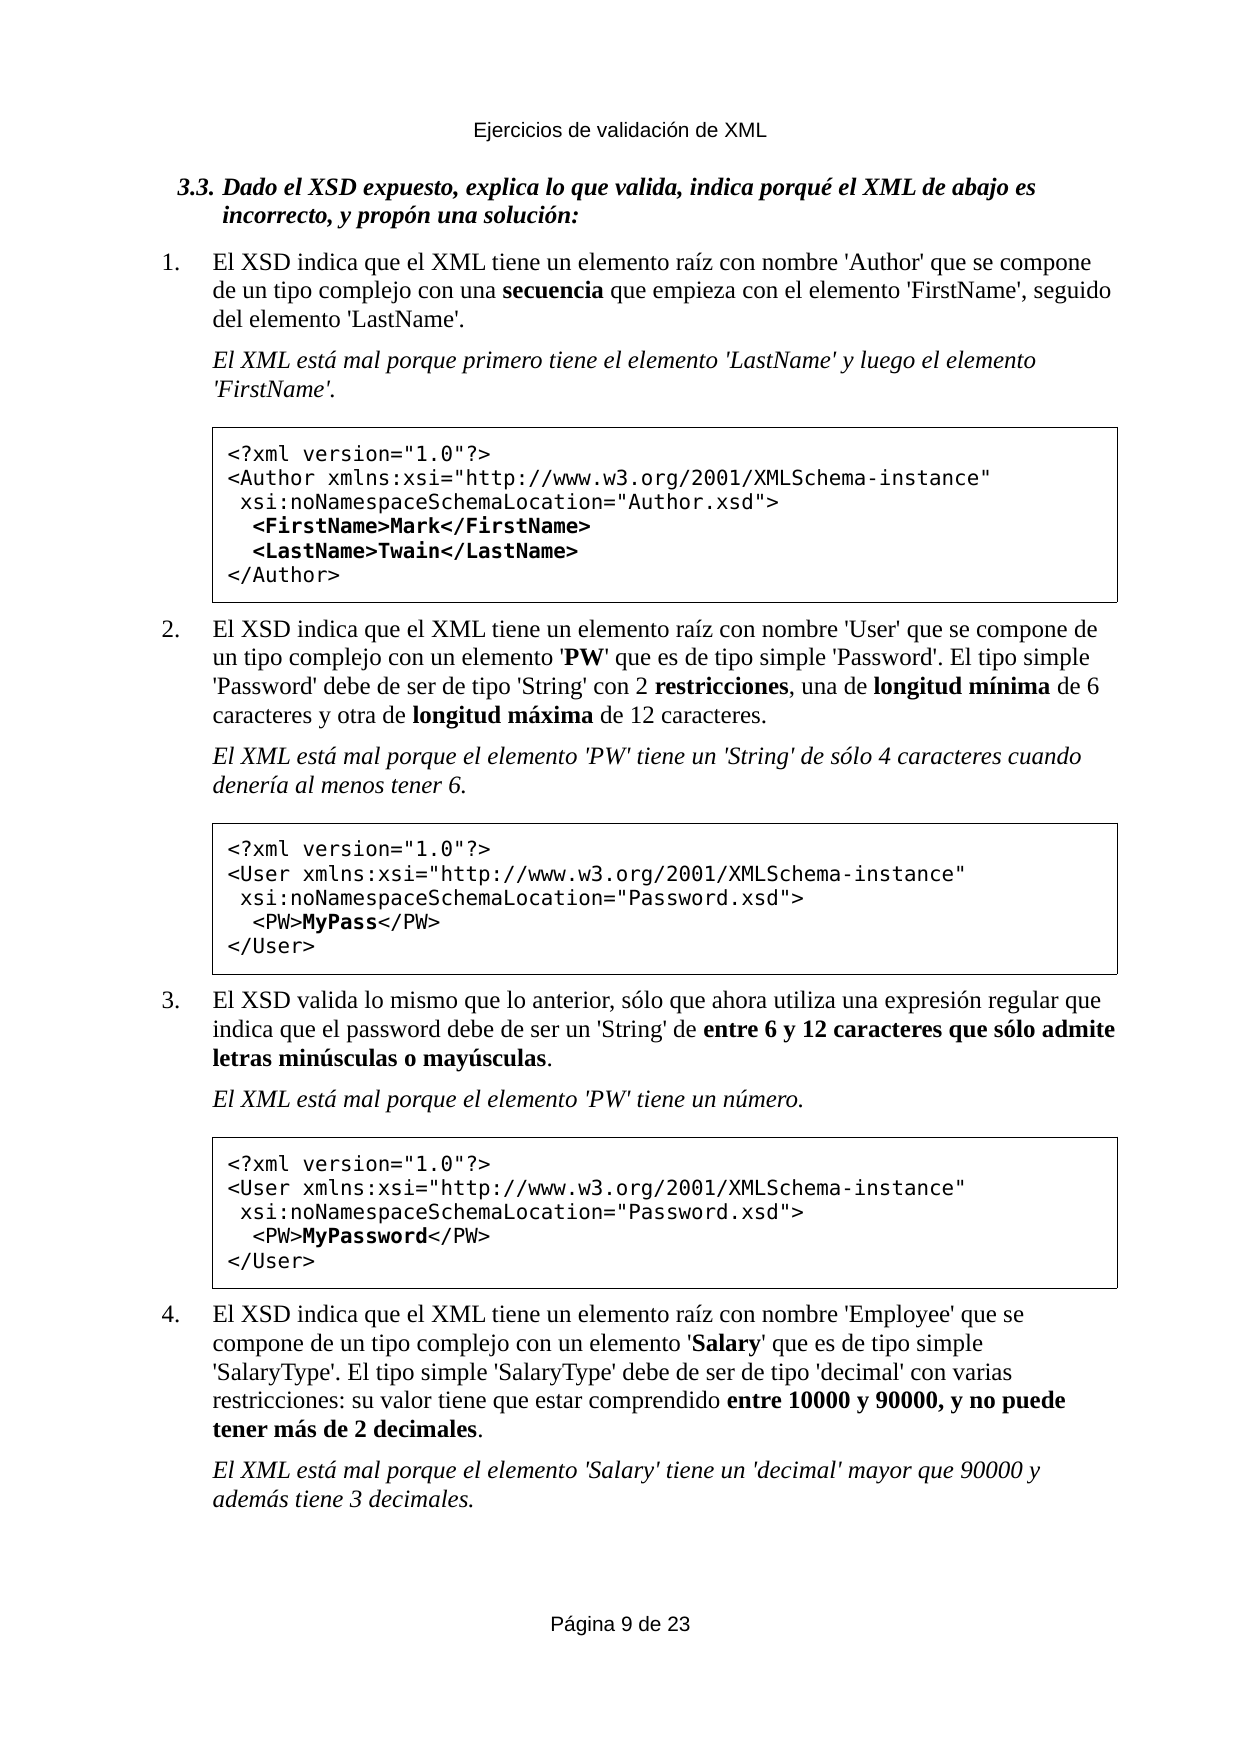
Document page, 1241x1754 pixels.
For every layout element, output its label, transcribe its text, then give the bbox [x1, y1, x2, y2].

table_cell [118, 1294, 207, 1531]
subtitle Dado el XSD expuesto, explica lo que valida, indica porqué el XML de abajo es incorrecto, y propón una solución: [177, 172, 1122, 229]
table_cell <?xml version="1.0"?> <User xmlns:xsi="http://www.w3.org/2001/XMLSchema-instance" xsi:noNamespaceSchemaLocation="Password.xsd"> <PW>MyPassword</PW> </User> [207, 1131, 1123, 1293]
table_cell [118, 1131, 207, 1293]
table_cell <?xml version="1.0"?> <Author xmlns:xsi="http://www.w3.org/2001/XMLSchema-instance" xsi:noNamespaceSchemaLocation="Author.xsd"> <FirstName>Mark</FirstName> <LastName>Twain</LastName> </Author> [207, 421, 1123, 608]
table_cell El XSD indica que el XML tiene un elemento raíz con nombre 'User' que se compone de un tipo complejo con un elemento 'PW' que es de tipo simple 'Password'. El tipo simple 'Password' debe de ser de tipo 'String' con 2 restricciones, una de longitud mínima de 6 caracteres y otra de longitud máxima de 12 caracteres. El XML está mal porque el elemento 'PW' tiene un 'String' de sólo 4 caracteres cuando denería al menos tener 6. [207, 608, 1123, 817]
table_cell [118, 421, 207, 608]
table_cell <?xml version="1.0"?> <User xmlns:xsi="http://www.w3.org/2001/XMLSchema-instance" xsi:noNamespaceSchemaLocation="Password.xsd"> <PW>MyPass</PW> </User> [207, 817, 1123, 979]
table_cell El XSD indica que el XML tiene un elemento raíz con nombre 'Employee' que se compone de un tipo complejo con un elemento 'Salary' que es de tipo simple 'SalaryType'. El tipo simple 'SalaryType' debe de ser de tipo 'decimal' con varias restricciones: su valor tiene que estar comprendido entre 10000 y 90000, y no puede tener más de 2 decimales. El XML está mal porque el elemento 'Salary' tiene un 'decimal' mayor que 90000 y además tiene 3 decimales. [207, 1294, 1123, 1531]
table_header [118, 241, 207, 421]
table_cell [118, 817, 207, 979]
table_cell [118, 980, 207, 1131]
table_cell [118, 608, 207, 817]
table_header El XSD indica que el XML tiene un elemento raíz con nombre 'Author' que se compone de un tipo complejo con una secuencia que empieza con el elemento 'FirstName', seguido del elemento 'LastName'. El XML está mal porque primero tiene el elemento 'LastName' y luego el elemento 'FirstName'. [207, 241, 1123, 421]
table_cell El XSD valida lo mismo que lo anterior, sólo que ahora utiliza una expresión regular que indica que el password debe de ser un 'String' de entre 6 y 12 caracteres que sólo admite letras minúsculas o mayúsculas. El XML está mal porque el elemento 'PW' tiene un número. [207, 980, 1123, 1131]
